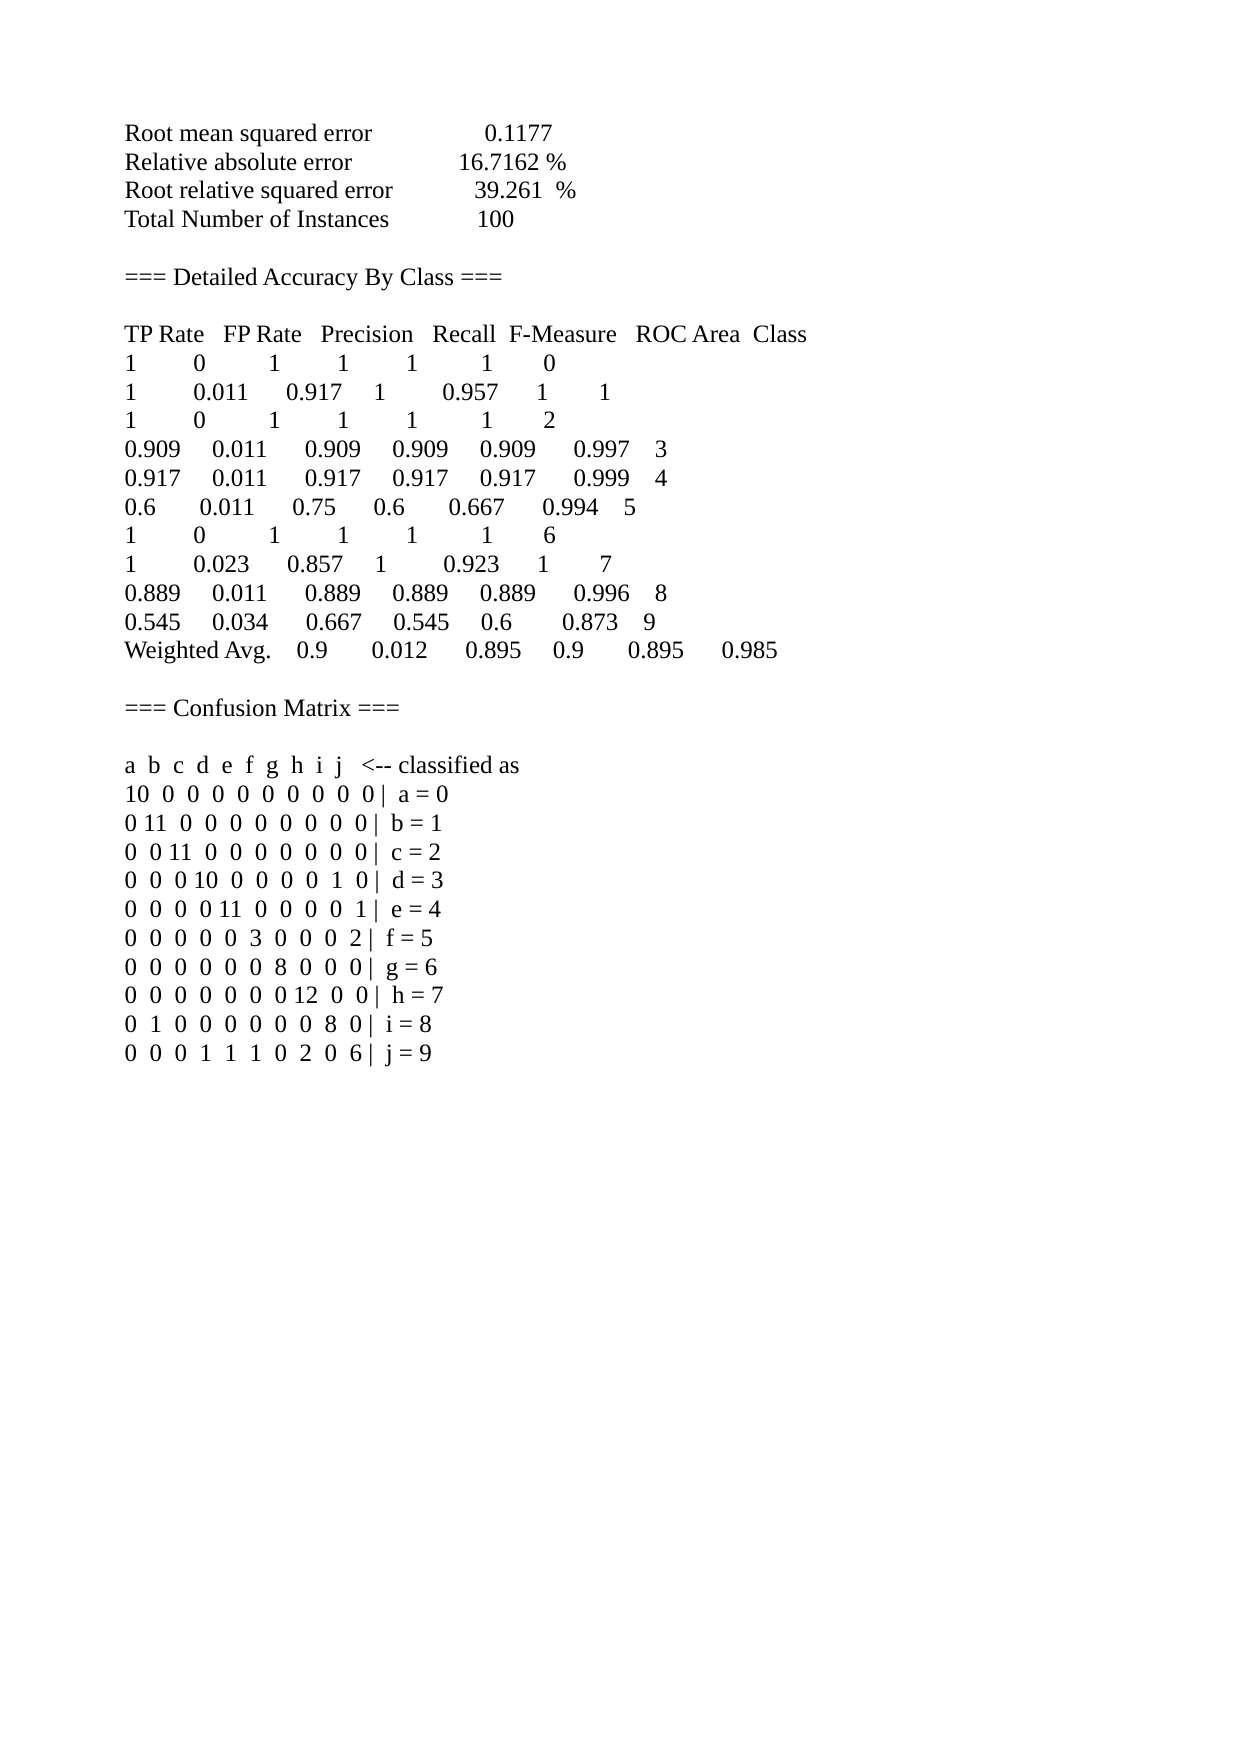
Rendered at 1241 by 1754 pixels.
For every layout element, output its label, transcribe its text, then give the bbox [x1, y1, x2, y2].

text 0 0 0 0 0 0 0 12 0 0 | h = 7 [118, 981, 1122, 1009]
text 0 11 0 0 0 0 0 0 0 0 | b = 1 [118, 808, 1122, 837]
text a b c d e f g h i j <-- classified as [118, 751, 1122, 779]
text Total Number of Instances 100 [118, 204, 1122, 233]
text 0.545 0.034 0.667 0.545 0.6 0.873 9 [118, 607, 1122, 636]
text 0 0 0 0 11 0 0 0 0 1 | e = 4 [118, 894, 1122, 923]
text 0.889 0.011 0.889 0.889 0.889 0.996 8 [118, 578, 1122, 607]
text TP Rate FP Rate Precision Recall F-Measure ROC Area Class [118, 319, 1122, 348]
text 0 0 0 1 1 1 0 2 0 6 | j = 9 [118, 1038, 1122, 1067]
text 0.6 0.011 0.75 0.6 0.667 0.994 5 [118, 492, 1122, 521]
text Weighted Avg. 0.9 0.012 0.895 0.9 0.895 0.985 [118, 636, 1122, 664]
text 0.909 0.011 0.909 0.909 0.909 0.997 3 [118, 434, 1122, 463]
text 0 0 0 0 0 0 8 0 0 0 | g = 6 [118, 952, 1122, 981]
text Root relative squared error 39.261 % [118, 176, 1122, 204]
text 1 0.011 0.917 1 0.957 1 1 [118, 377, 1122, 406]
text 0 1 0 0 0 0 0 0 8 0 | i = 8 [118, 1009, 1122, 1038]
text 1 0 1 1 1 1 0 [118, 348, 1122, 377]
text 10 0 0 0 0 0 0 0 0 0 | a = 0 [118, 779, 1122, 808]
text 0.917 0.011 0.917 0.917 0.917 0.999 4 [118, 463, 1122, 492]
text 0 0 11 0 0 0 0 0 0 0 | c = 2 [118, 837, 1122, 866]
text 0 0 0 10 0 0 0 0 1 0 | d = 3 [118, 866, 1122, 894]
text Root mean squared error 0.1177 [118, 118, 1122, 147]
text 1 0.023 0.857 1 0.923 1 7 [118, 549, 1122, 578]
text 1 0 1 1 1 1 2 [118, 406, 1122, 434]
text Relative absolute error 16.7162 % [118, 147, 1122, 176]
text 1 0 1 1 1 1 6 [118, 521, 1122, 549]
text === Detailed Accuracy By Class === [118, 262, 1122, 291]
text 0 0 0 0 0 3 0 0 0 2 | f = 5 [118, 923, 1122, 952]
text === Confusion Matrix === [118, 693, 1122, 722]
